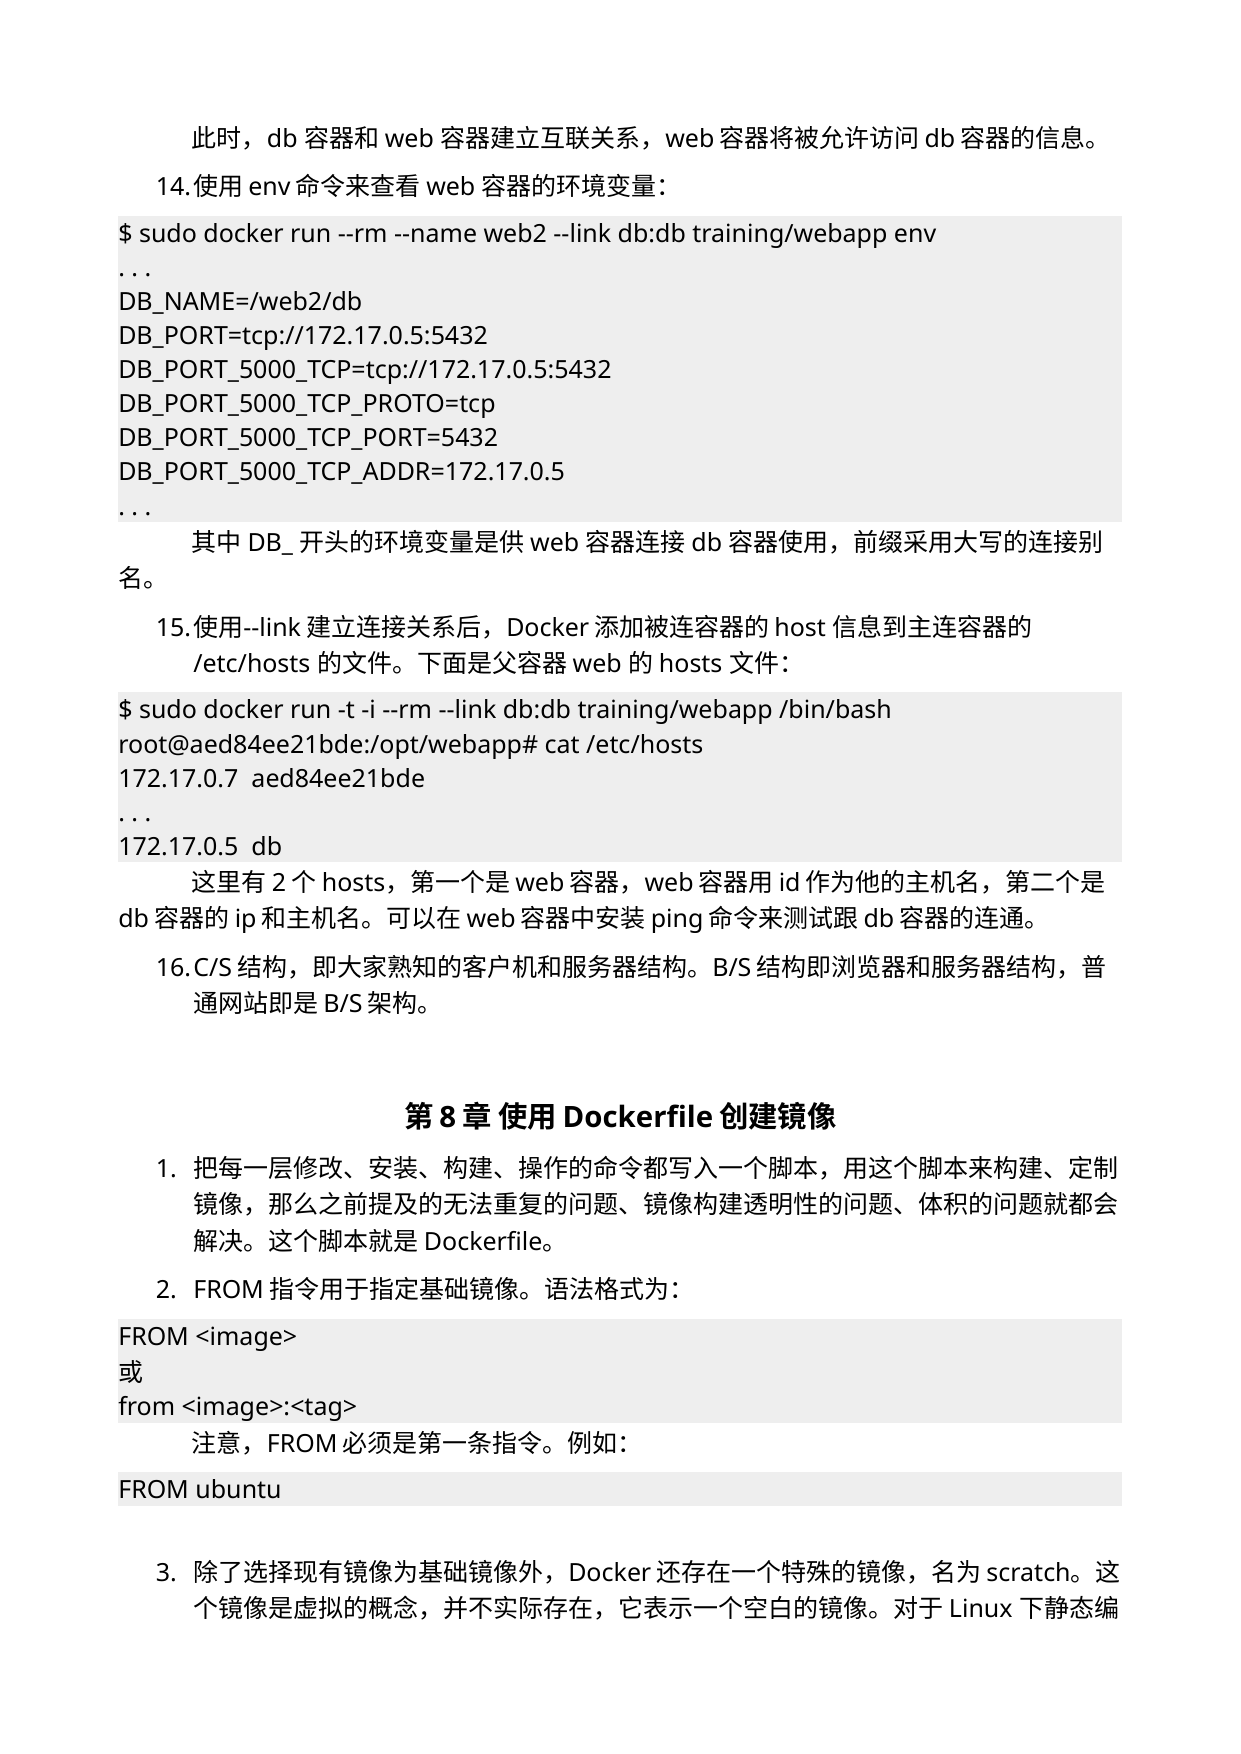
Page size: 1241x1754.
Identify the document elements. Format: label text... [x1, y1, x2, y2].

text 这里有2个 hosts，第一个是web容器，web容器用id作为他的主机名，第二个是 db容器的 ip和主机名。可以在web容器中安装ping命令来测试跟db容器的连通。 [118, 862, 1122, 935]
table_header FROM <image> 或 from <image>:<tag> [118, 1319, 1122, 1423]
list FROM指令用于指定基础镜像。语法格式为： [156, 1270, 1122, 1306]
text 注意，FROM必须是第一条指令。例如： [118, 1423, 1122, 1459]
list 除了选择现有镜像为基础镜像外，Docker还存在一个特殊的镜像，名为scratch。这个镜像是虚拟的概念，并不实际存在，它表示一个空白的镜像。对于 Linux 下静态编 [156, 1552, 1122, 1625]
list 使用env命令来查看 web 容器的环境变量： [156, 167, 1122, 203]
text 此时，db 容器和 web 容器建立互联关系，web容器将被允许访问db容器的信息。 [118, 118, 1122, 154]
table_header $ sudo docker run --rm --name web2 --link db:db training/webapp env . . . DB_NAME=/web2/db DB_PORT=tcp://172.17.0.5:5432 DB_PORT_5000_TCP=tcp://172.17.0.5:5432 DB_PORT_5000_TCP_PROTO=tcp DB_PORT_5000_TCP_PORT=5432 DB_PORT_5000_TCP_ADDR=172.17.0.5 . . . [118, 216, 1122, 522]
table_header FROM ubuntu [118, 1472, 1122, 1506]
list 使用--link建立连接关系后，Docker添加被连容器的host 信息到主连容器的 /etc/hosts 的文件。下面是父容器 web 的 hosts 文件： [156, 607, 1122, 680]
list 把每一层修改、安装、构建、操作的命令都写入一个脚本，用这个脚本来构建、定制镜像，那么之前提及的无法重复的问题、镜像构建透明性的问题、体积的问题就都会解决。这个脚本就是 Dockerfile。 [156, 1149, 1122, 1257]
list C/S结构，即大家熟知的客户机和服务器结构。B/S结构即浏览器和服务器结构，普通网站即是B/S架构。 [156, 947, 1122, 1020]
table_header $ sudo docker run -t -i --rm --link db:db training/webapp /bin/bash root@aed84ee21bde:/opt/webapp# cat /etc/hosts 172.17.0.7 aed84ee21bde . . . 172.17.0.5 db [118, 692, 1122, 862]
subtitle 第8章 使用Dockerfile创建镜像 [118, 1094, 1122, 1136]
text 其中 DB_ 开头的环境变量是供 web 容器连接 db 容器使用，前缀采用大写的连接别名。 [118, 522, 1122, 595]
